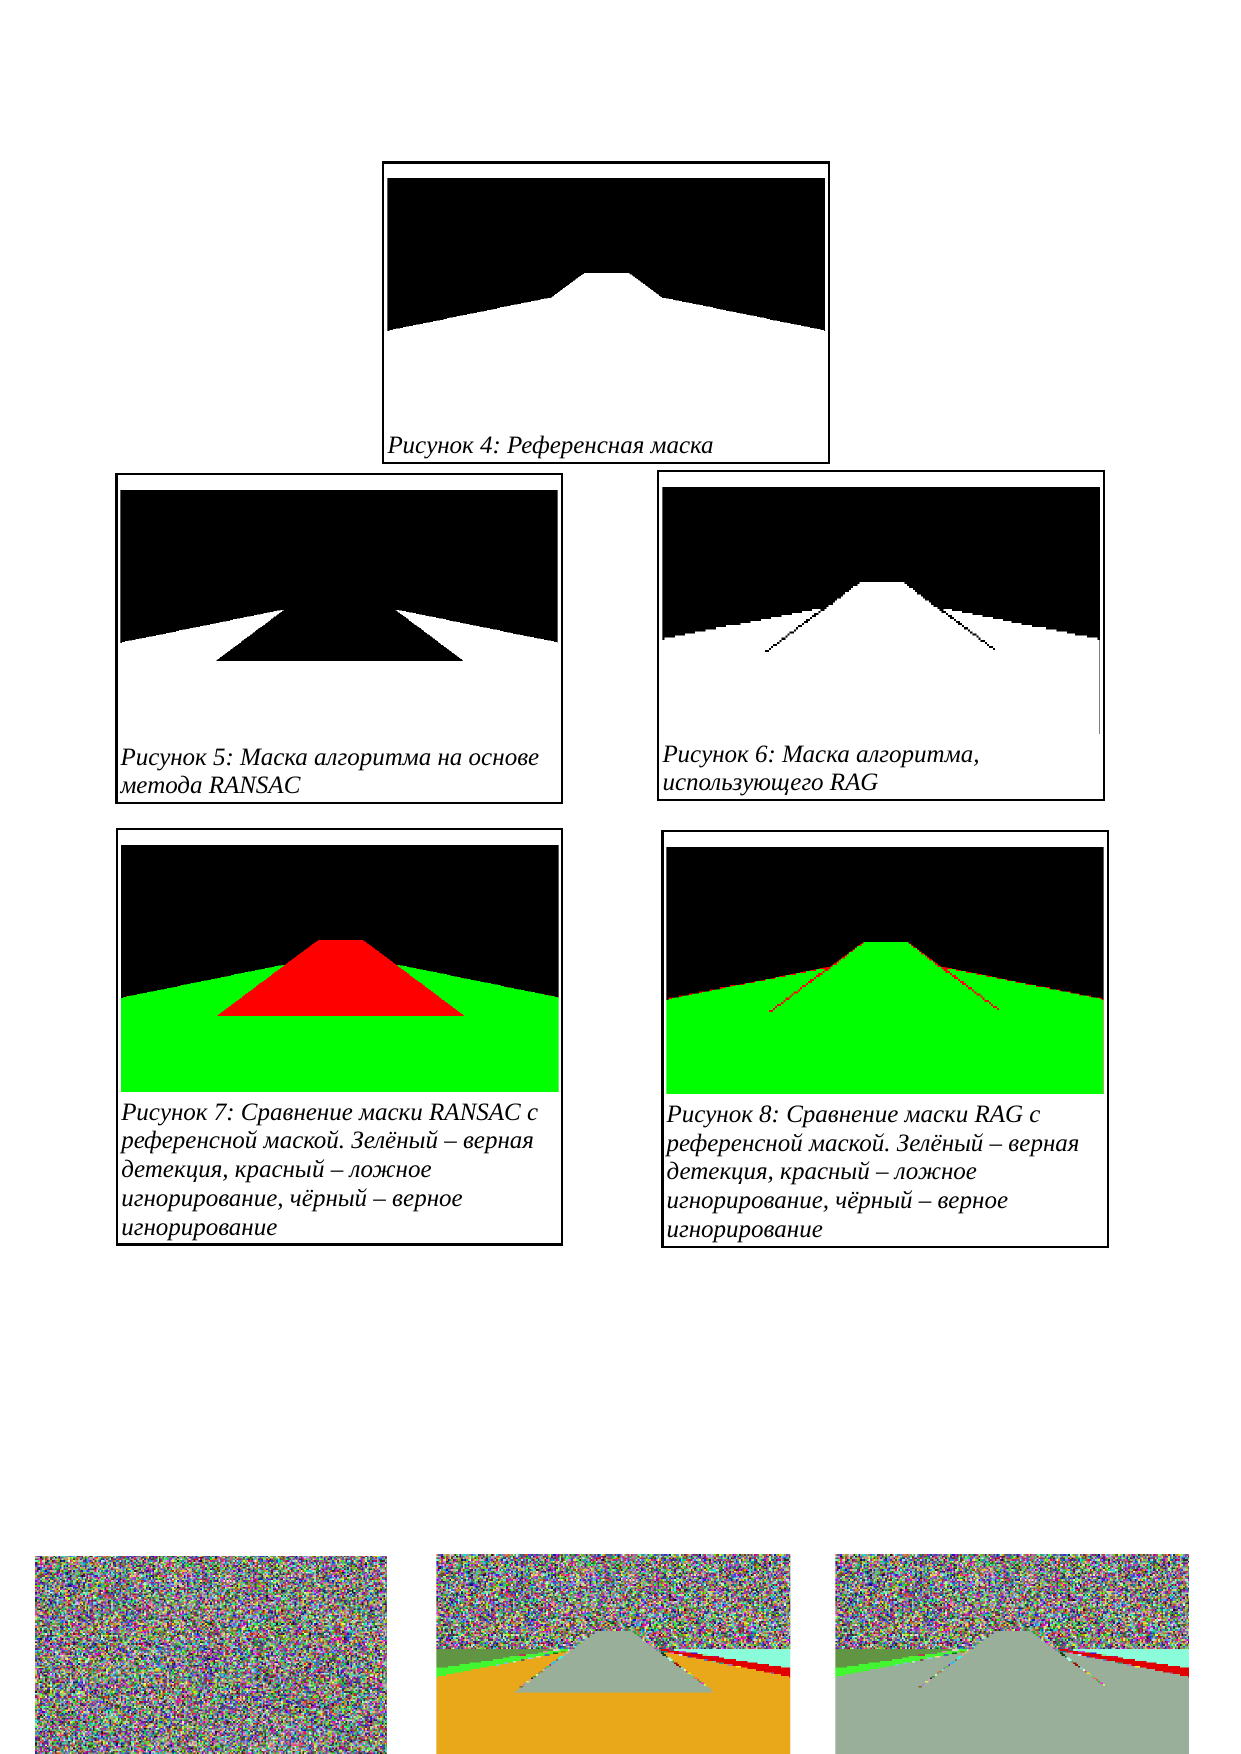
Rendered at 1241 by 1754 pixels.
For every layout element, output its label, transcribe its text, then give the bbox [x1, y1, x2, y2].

picture [436, 1554, 791, 1754]
text Рисунок 8: Сравнение маски RAG с референсной маской. Зелёный – верная детекция, красный – ложное игнорирование, чёрный – верное игнорирование [666, 1094, 1104, 1243]
picture [835, 1554, 1189, 1754]
picture [35, 1556, 387, 1754]
text Рисунок 7: Сравнение маски RANSAC с референсной маской. Зелёный – верная детекция, красный – ложное игнорирование, чёрный – верное игнорирование [121, 1092, 558, 1241]
picture [387, 178, 825, 425]
text Рисунок 5: Маска алгоритма на основе метода RANSAC [120, 737, 558, 799]
text Рисунок 4: Референсная маска [387, 425, 825, 459]
text Рисунок 6: Маска алгоритма, использующего RAG [662, 734, 1100, 796]
picture [120, 490, 558, 737]
picture [121, 845, 559, 1092]
picture [666, 847, 1104, 1094]
picture [662, 487, 1100, 734]
